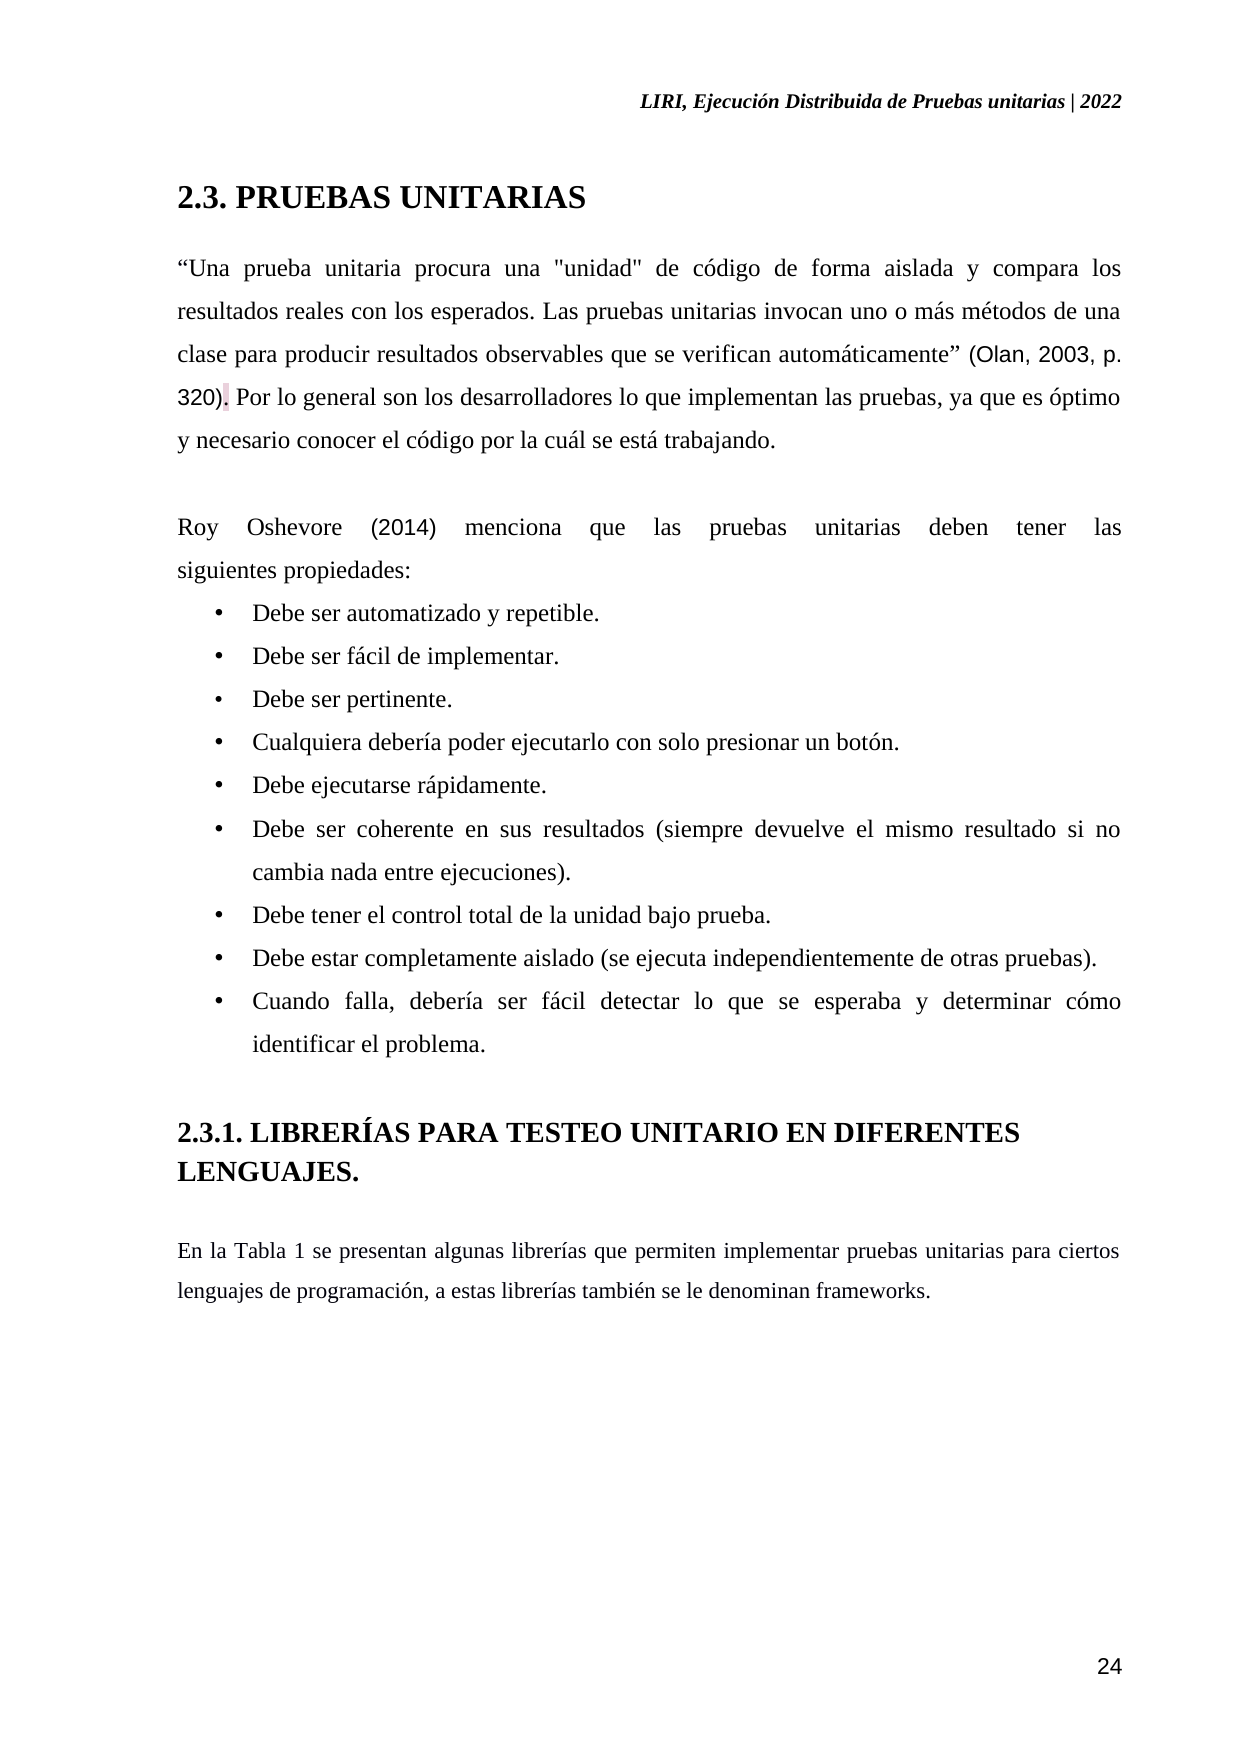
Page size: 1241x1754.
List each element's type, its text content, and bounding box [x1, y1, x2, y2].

list Debe tener el control total de la unidad bajo prueba. [214, 900, 1122, 929]
list Cuando falla, debería ser fácil detectar lo que se esperaba y determinar cómo identificar el problema. [214, 986, 1122, 1058]
list Debe ser automatizado y repetible. [214, 598, 1122, 627]
list Debe estar completamente aislado (se ejecuta independientemente de otras pruebas). [214, 943, 1122, 972]
list Debe ser coherente en sus resultados (siempre devuelve el mismo resultado si no cambia nada entre ejecuciones). [214, 814, 1122, 886]
list Debe ser fácil de implementar. [214, 641, 1122, 670]
subtitle 2.3.1. LIBRERÍAS PARA TESTEO UNITARIO EN DIFERENTES LENGUAJES. [177, 1116, 1122, 1188]
subtitle 2.3. PRUEBAS UNITARIAS [177, 177, 1126, 215]
list Debe ser pertinente. [214, 684, 1122, 713]
text ⁠“Una prueba unitaria procura una "unidad" de código de forma aislada y compara los resultados reales con los esperados. Las pruebas unitarias invocan uno o más métodos de una clase para producir resultados observables que se verifican automáticamente” (Olan, 2003, p. 320)⁠. Por lo general son los desarrolladores lo que implementan las pruebas, ya que es óptimo y necesario conocer el código por la cuál se está trabajando. [177, 253, 1122, 454]
list Debe ejecutarse rápidamente. [214, 771, 1122, 799]
text En la Tabla 1 se presentan algunas librerías que permiten implementar pruebas unitarias para ciertos lenguajes de programación, a estas librerías también se le denominan frameworks. [177, 1237, 1122, 1303]
list Cualquiera debería poder ejecutarlo con solo presionar un botón. [214, 727, 1122, 756]
text Roy Oshevore (2014)⁠ menciona que las pruebas unitarias deben tener las siguientes⁠ propiedades: [177, 512, 1122, 584]
